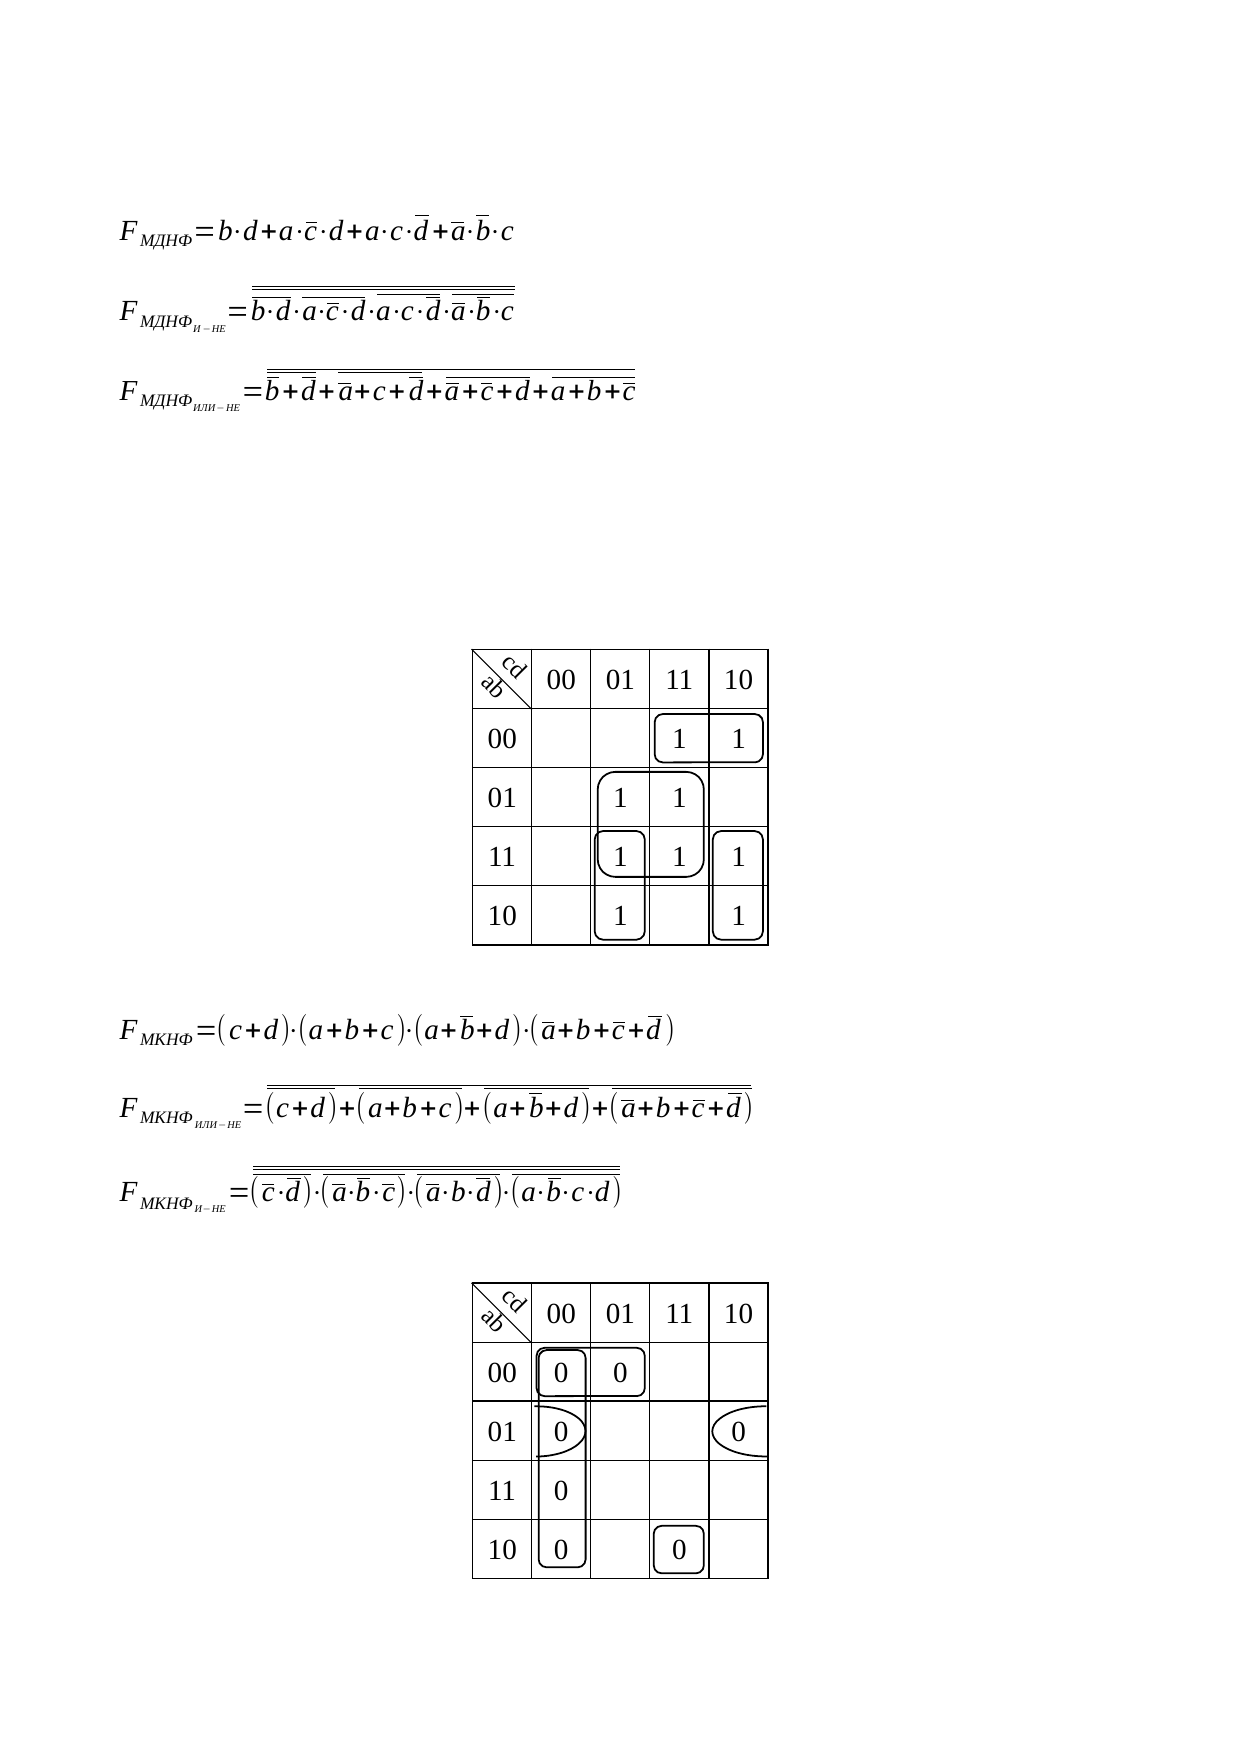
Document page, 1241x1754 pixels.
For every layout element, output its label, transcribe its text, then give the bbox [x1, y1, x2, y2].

table_header [473, 653, 528, 708]
table_cell [650, 1402, 708, 1459]
table_cell 0 [540, 1402, 584, 1421]
table_cell [532, 709, 590, 767]
table_cell 1 [710, 709, 767, 767]
table_cell 0 [710, 1402, 767, 1459]
table_header [473, 1287, 527, 1341]
table_cell 0 [532, 1520, 590, 1578]
table_header [475, 1284, 531, 1340]
table_cell [710, 1461, 767, 1518]
table_header 11 [650, 650, 708, 708]
table_cell [650, 1343, 708, 1400]
table_header [475, 650, 531, 706]
table_cell 1 [650, 827, 708, 885]
table_cell 1 [591, 827, 596, 885]
table_cell [532, 886, 590, 944]
table_cell 11 [473, 827, 531, 885]
table_cell 1 [591, 886, 649, 944]
table_cell [710, 768, 767, 826]
table_cell 01 [473, 768, 531, 826]
table_cell 10 [473, 886, 531, 944]
table_cell 0 [540, 1441, 584, 1459]
table_cell 1 [710, 886, 767, 944]
table_header 00 [532, 1284, 590, 1341]
table_header 01 [591, 1284, 649, 1341]
table_cell [532, 827, 590, 885]
table_cell [650, 1461, 708, 1518]
table_cell [532, 1461, 537, 1518]
table_cell 0 [591, 1343, 649, 1400]
table_cell 01 [473, 1402, 531, 1459]
table_cell 1 [650, 768, 708, 826]
table_cell 00 [473, 1343, 531, 1400]
table_header 10 [710, 1284, 767, 1341]
table_cell 1 [591, 768, 649, 826]
table_header [491, 1321, 500, 1330]
table_header [491, 687, 500, 696]
table_cell 11 [473, 1461, 531, 1518]
table_cell [591, 709, 649, 767]
table_cell 0 [540, 1408, 584, 1455]
table_cell [591, 1520, 649, 1578]
table_cell [650, 886, 708, 944]
table_cell 10 [473, 1520, 531, 1578]
table_header 01 [591, 650, 649, 708]
table_header 10 [710, 650, 767, 708]
table_cell 0 [532, 1402, 537, 1459]
table_cell [591, 1461, 649, 1518]
table_cell [532, 768, 590, 826]
table_cell 0 [540, 1461, 584, 1518]
table_header 00 [532, 650, 590, 708]
table_cell 00 [473, 709, 531, 767]
table_cell [710, 1343, 767, 1400]
table_cell [591, 1402, 649, 1459]
table_cell [710, 1520, 767, 1578]
table_header 11 [650, 1284, 708, 1341]
table_cell 0 [532, 1343, 590, 1400]
table_cell 1 [599, 832, 643, 875]
table_cell 1 [650, 709, 708, 767]
table_cell 0 [650, 1520, 708, 1578]
table_cell 1 [596, 861, 643, 885]
table_cell 1 [710, 827, 767, 885]
table_cell 1 [599, 827, 649, 875]
